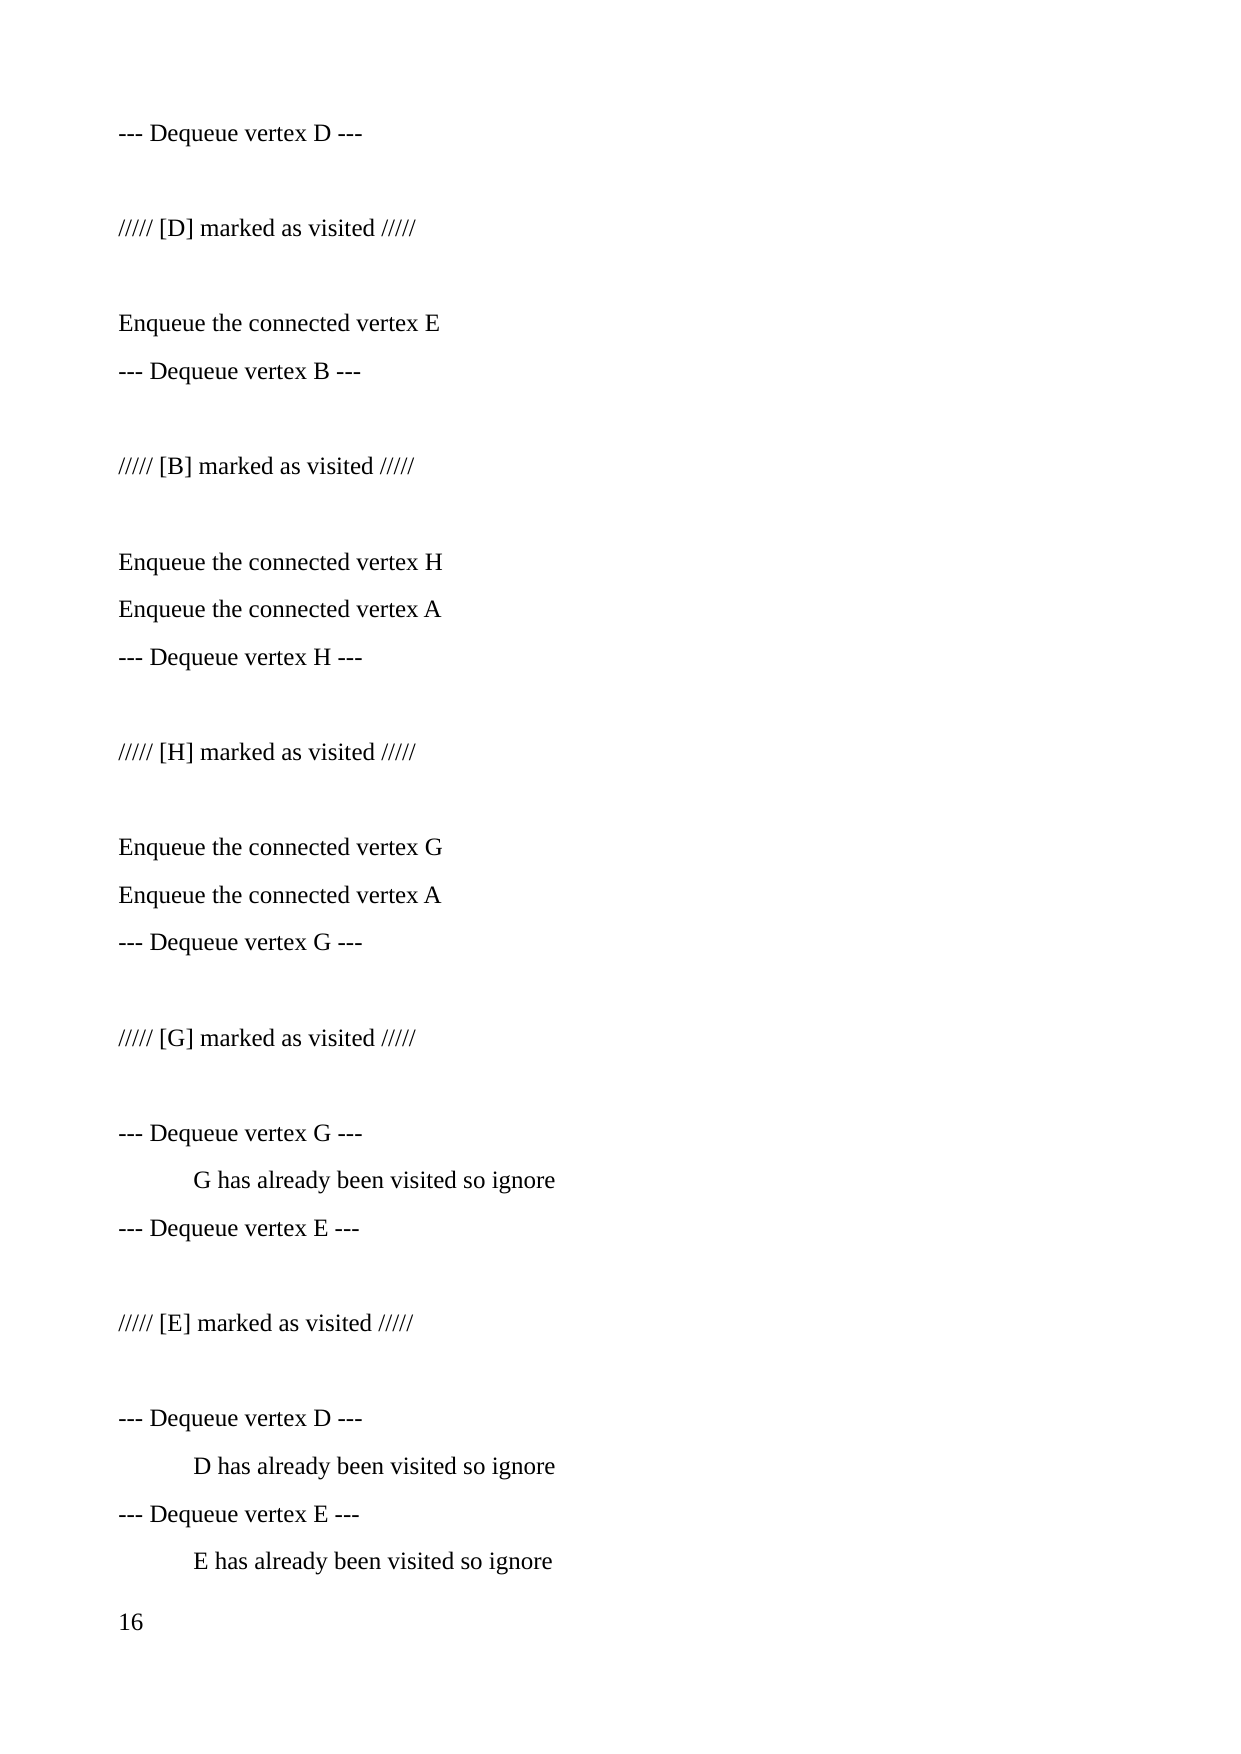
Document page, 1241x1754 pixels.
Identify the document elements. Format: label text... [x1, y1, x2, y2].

text --- Dequeue vertex D --- [118, 118, 1122, 147]
text Enqueue the connected vertex G [118, 832, 1122, 861]
text --- Dequeue vertex E --- [118, 1213, 1122, 1242]
text E has already been visited so ignore [118, 1546, 1122, 1575]
text D has already been visited so ignore [118, 1451, 1122, 1480]
text Enqueue the connected vertex A [118, 880, 1122, 908]
text --- Dequeue vertex E --- [118, 1499, 1122, 1527]
text ///// [H] marked as visited ///// [118, 737, 1122, 766]
text --- Dequeue vertex G --- [118, 1118, 1122, 1147]
text ///// [B] marked as visited ///// [118, 451, 1122, 480]
text --- Dequeue vertex G --- [118, 927, 1122, 956]
text ///// [D] marked as visited ///// [118, 213, 1122, 242]
text Enqueue the connected vertex H [118, 547, 1122, 575]
text Enqueue the connected vertex E [118, 308, 1122, 337]
text Enqueue the connected vertex A [118, 594, 1122, 623]
text --- Dequeue vertex B --- [118, 356, 1122, 385]
text ///// [E] marked as visited ///// [118, 1308, 1122, 1337]
text --- Dequeue vertex H --- [118, 642, 1122, 671]
text G has already been visited so ignore [118, 1165, 1122, 1194]
text ///// [G] marked as visited ///// [118, 1023, 1122, 1051]
text --- Dequeue vertex D --- [118, 1403, 1122, 1432]
